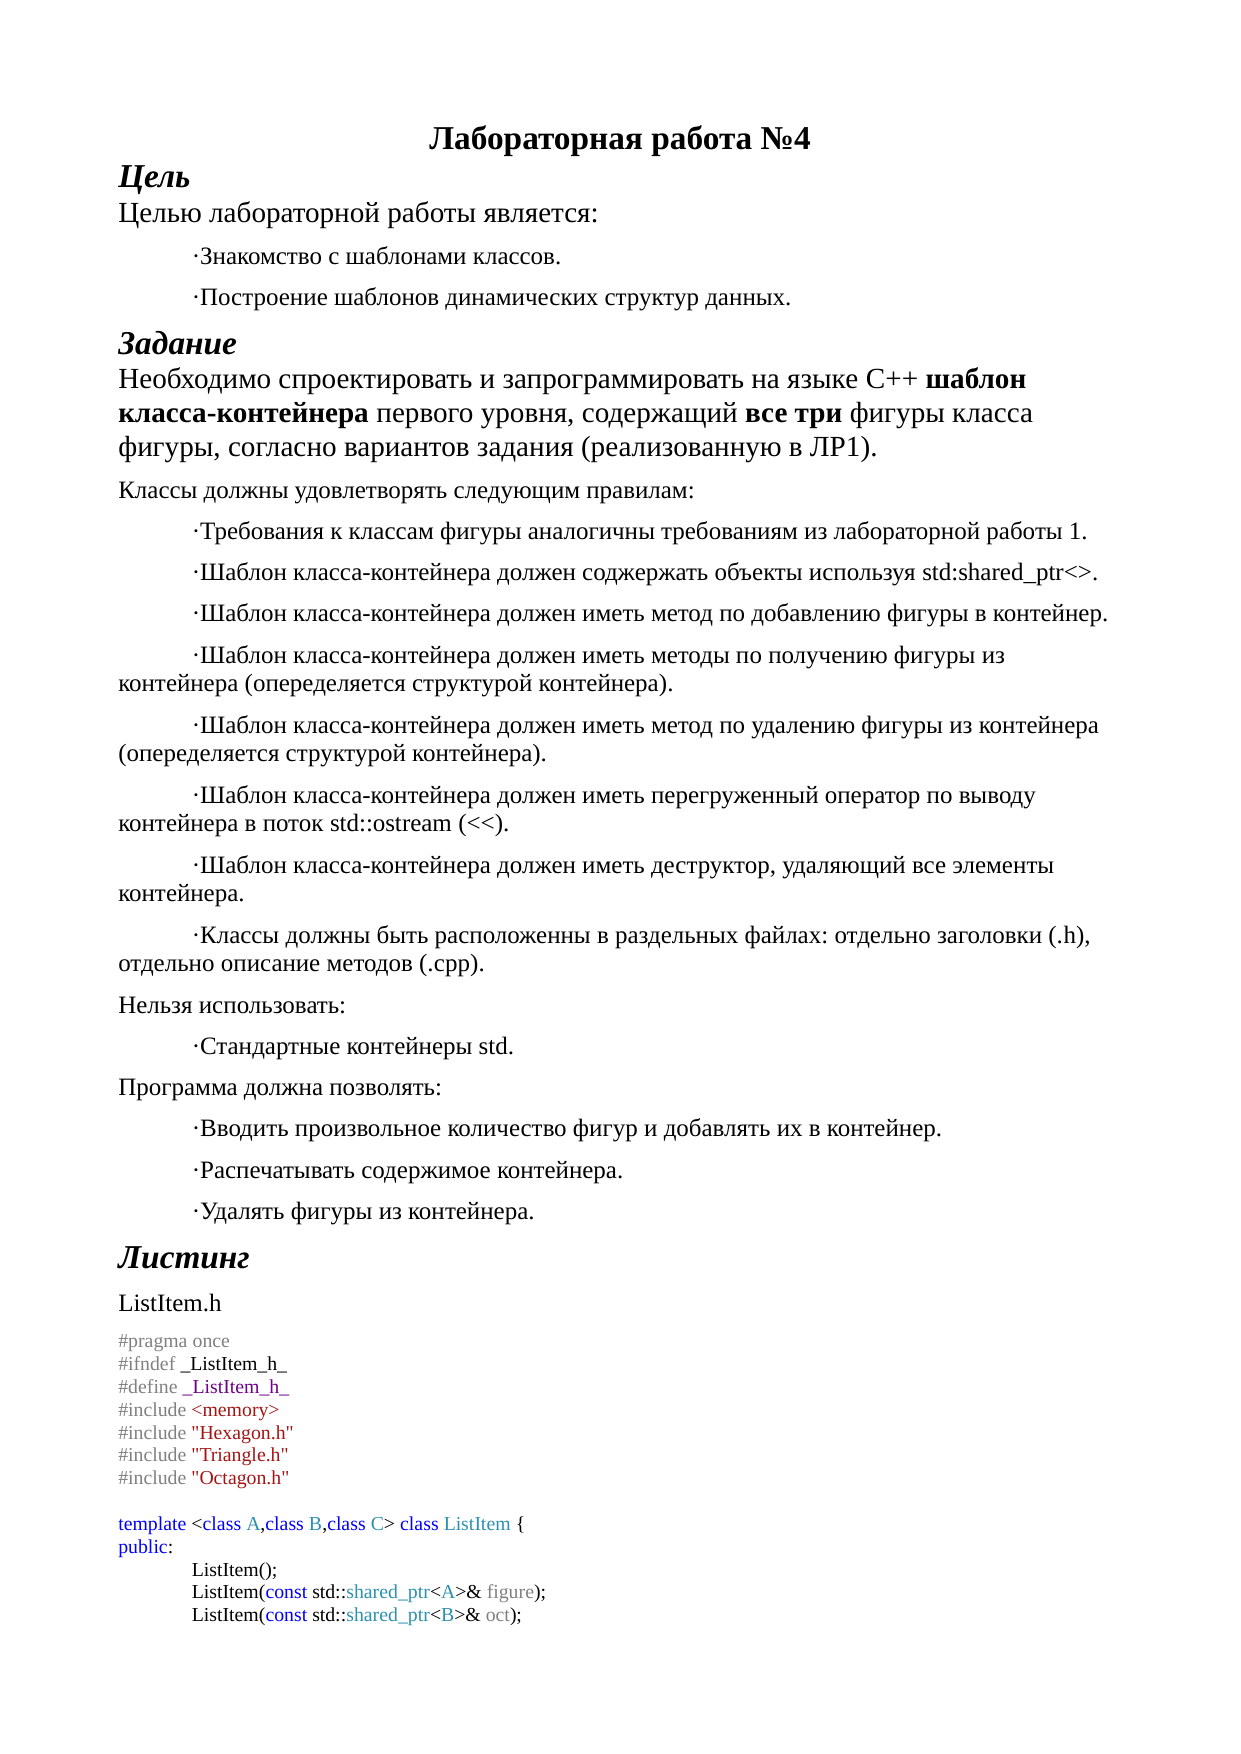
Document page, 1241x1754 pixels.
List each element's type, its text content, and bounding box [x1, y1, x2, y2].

text #pragma once [81, 1329, 1122, 1352]
text Задание [118, 323, 1122, 362]
text ·Шаблон класса-контейнера должен иметь метод по добавлению фигуры в контейнер. [81, 598, 1122, 627]
text ·Знакомство с шаблонами классов. [81, 241, 1122, 269]
text ·Шаблон класса-контейнера должен иметь перегруженный оператор по выводу контейнера в поток std::ostream (<<). [81, 780, 1122, 837]
text ListItem(const std::shared_ptr<A>& figure); [118, 1580, 1122, 1603]
text ·Шаблон класса-контейнера должен иметь метод по удалению фигуры из контейнера (опеределяется структурой контейнера). [81, 710, 1122, 767]
text #include "Triangle.h" [118, 1443, 1122, 1466]
text Листинг [81, 1237, 1122, 1276]
text template <class A,class B,class C> class ListItem { [118, 1512, 1122, 1535]
text Классы должны удовлетворять следующим правилам: [118, 475, 1122, 503]
text ·Классы должны быть расположенны в раздельных файлах: отдельно заголовки (.h), отдельно описание методов (.cpp). [81, 920, 1122, 977]
text ·Стандартные контейнеры std. [81, 1031, 1122, 1060]
text Лабораторная работа №4 [118, 118, 1122, 156]
text Нельзя использовать: [118, 990, 1122, 1018]
text Необходимо спроектировать и запрограммировать на языке C++ шаблон класса-контейнера первого уровня, содержащий все три фигуры класса фигуры, согласно вариантов задания (реализованную в ЛР1). [118, 362, 1122, 462]
text ListItem.h [81, 1288, 1122, 1317]
text ListItem(); [118, 1557, 1122, 1580]
text ·Распечатывать содержимое контейнера. [81, 1155, 1122, 1183]
text #include "Hexagon.h" [118, 1421, 1122, 1443]
text ListItem(const std::shared_ptr<B>& oct); [118, 1603, 1122, 1626]
text Цель [118, 156, 1122, 195]
text #ifndef _ListItem_h_ [118, 1352, 1122, 1375]
text ·Удалять фигуры из контейнера. [81, 1196, 1122, 1225]
text ·Шаблон класса-контейнера должен соджержать объекты используя std:shared_ptr<>. [81, 557, 1122, 586]
text Целью лабораторной работы является: [118, 195, 1122, 228]
text #include <memory> [118, 1398, 1122, 1421]
text ·Построение шаблонов динамических структур данных. [81, 282, 1122, 311]
text Программа должна позволять: [118, 1072, 1122, 1101]
text #include "Octagon.h" [118, 1466, 1122, 1489]
text public: [118, 1535, 1122, 1557]
text ·Шаблон класса-контейнера должен иметь деструктор, удаляющий все элементы контейнера. [81, 850, 1122, 907]
text ·Шаблон класса-контейнера должен иметь методы по получению фигуры из контейнера (опеределяется структурой контейнера). [81, 640, 1122, 697]
text ·Вводить произвольное количество фигур и добавлять их в контейнер. [81, 1113, 1122, 1142]
text #define _ListItem_h_ [118, 1375, 1122, 1398]
text ·Требования к классам фигуры аналогичны требованиям из лабораторной работы 1. [81, 516, 1122, 545]
